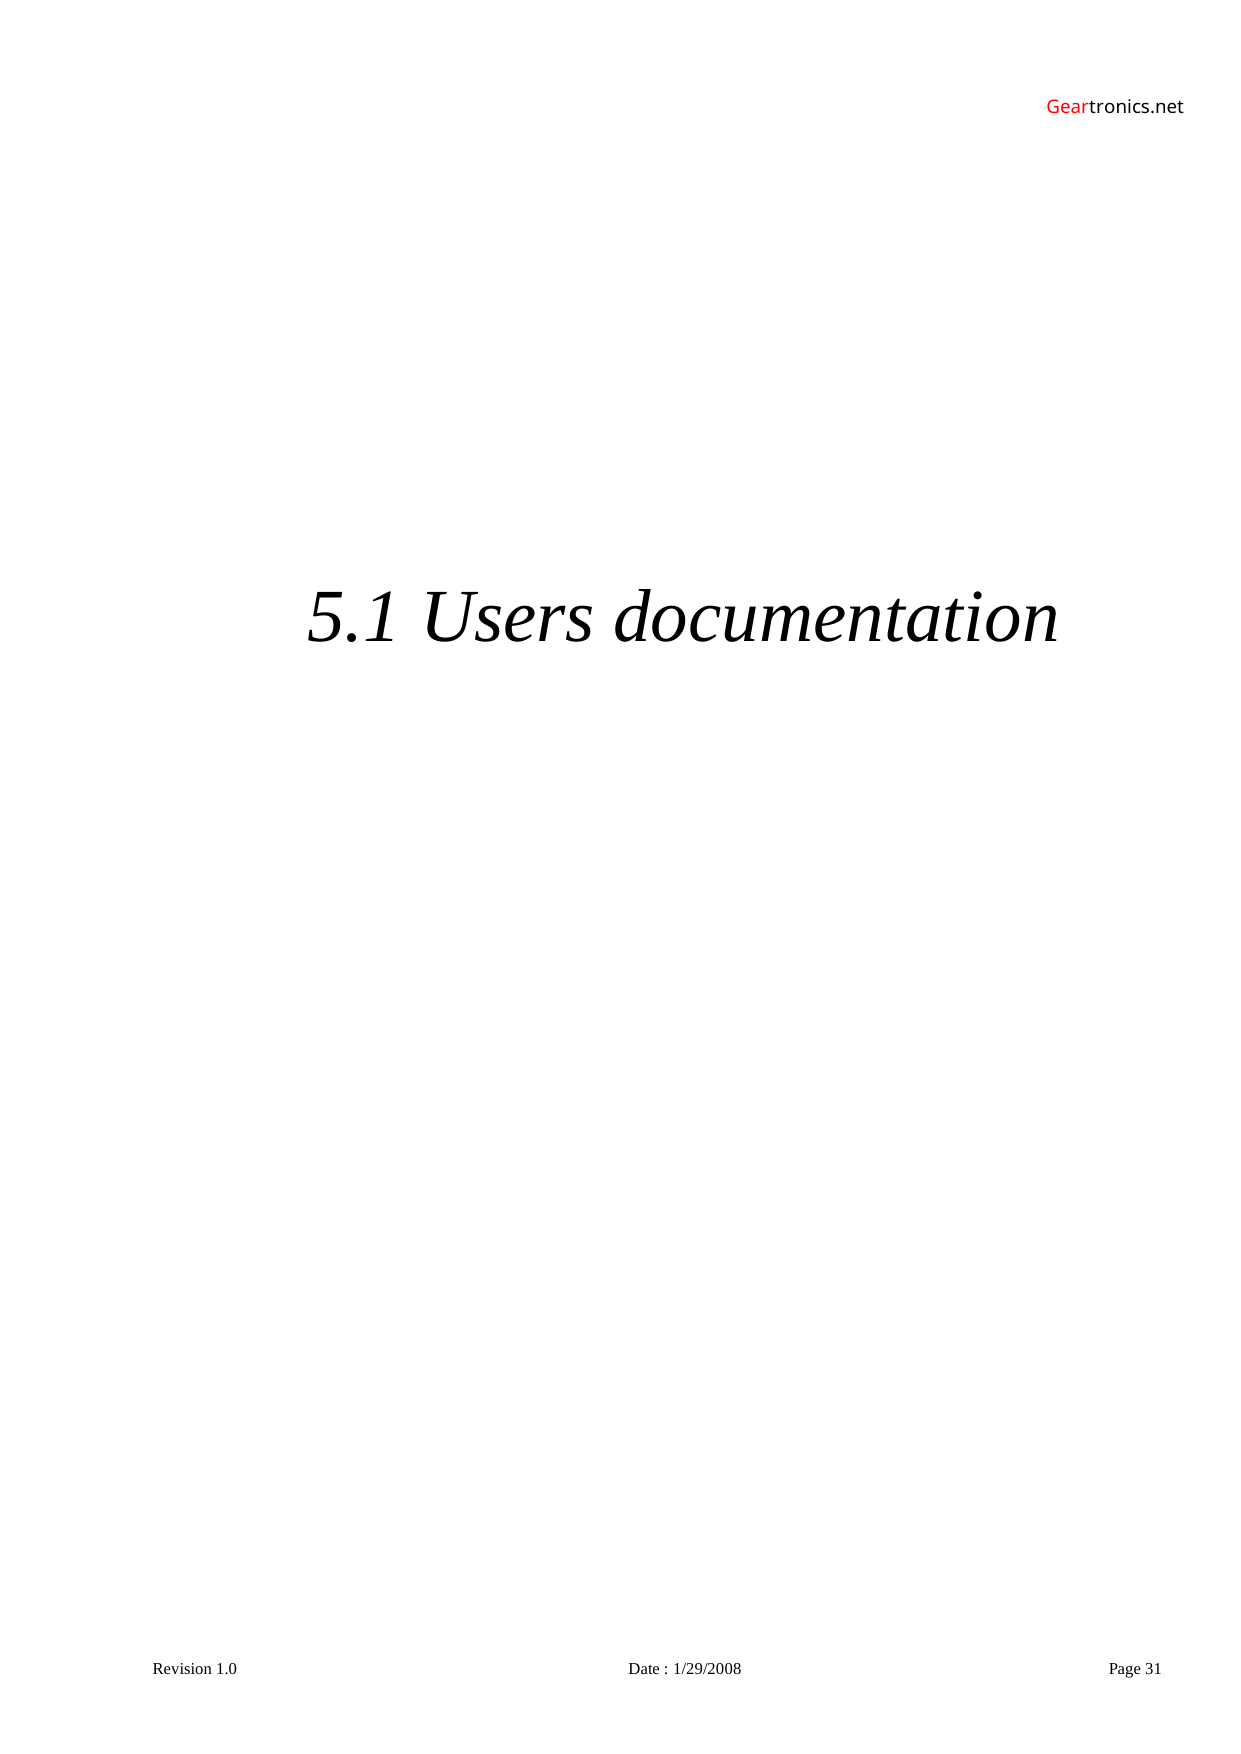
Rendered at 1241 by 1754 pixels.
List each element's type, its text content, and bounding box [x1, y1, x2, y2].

list 5.1 Users documentation [152, 574, 1184, 657]
